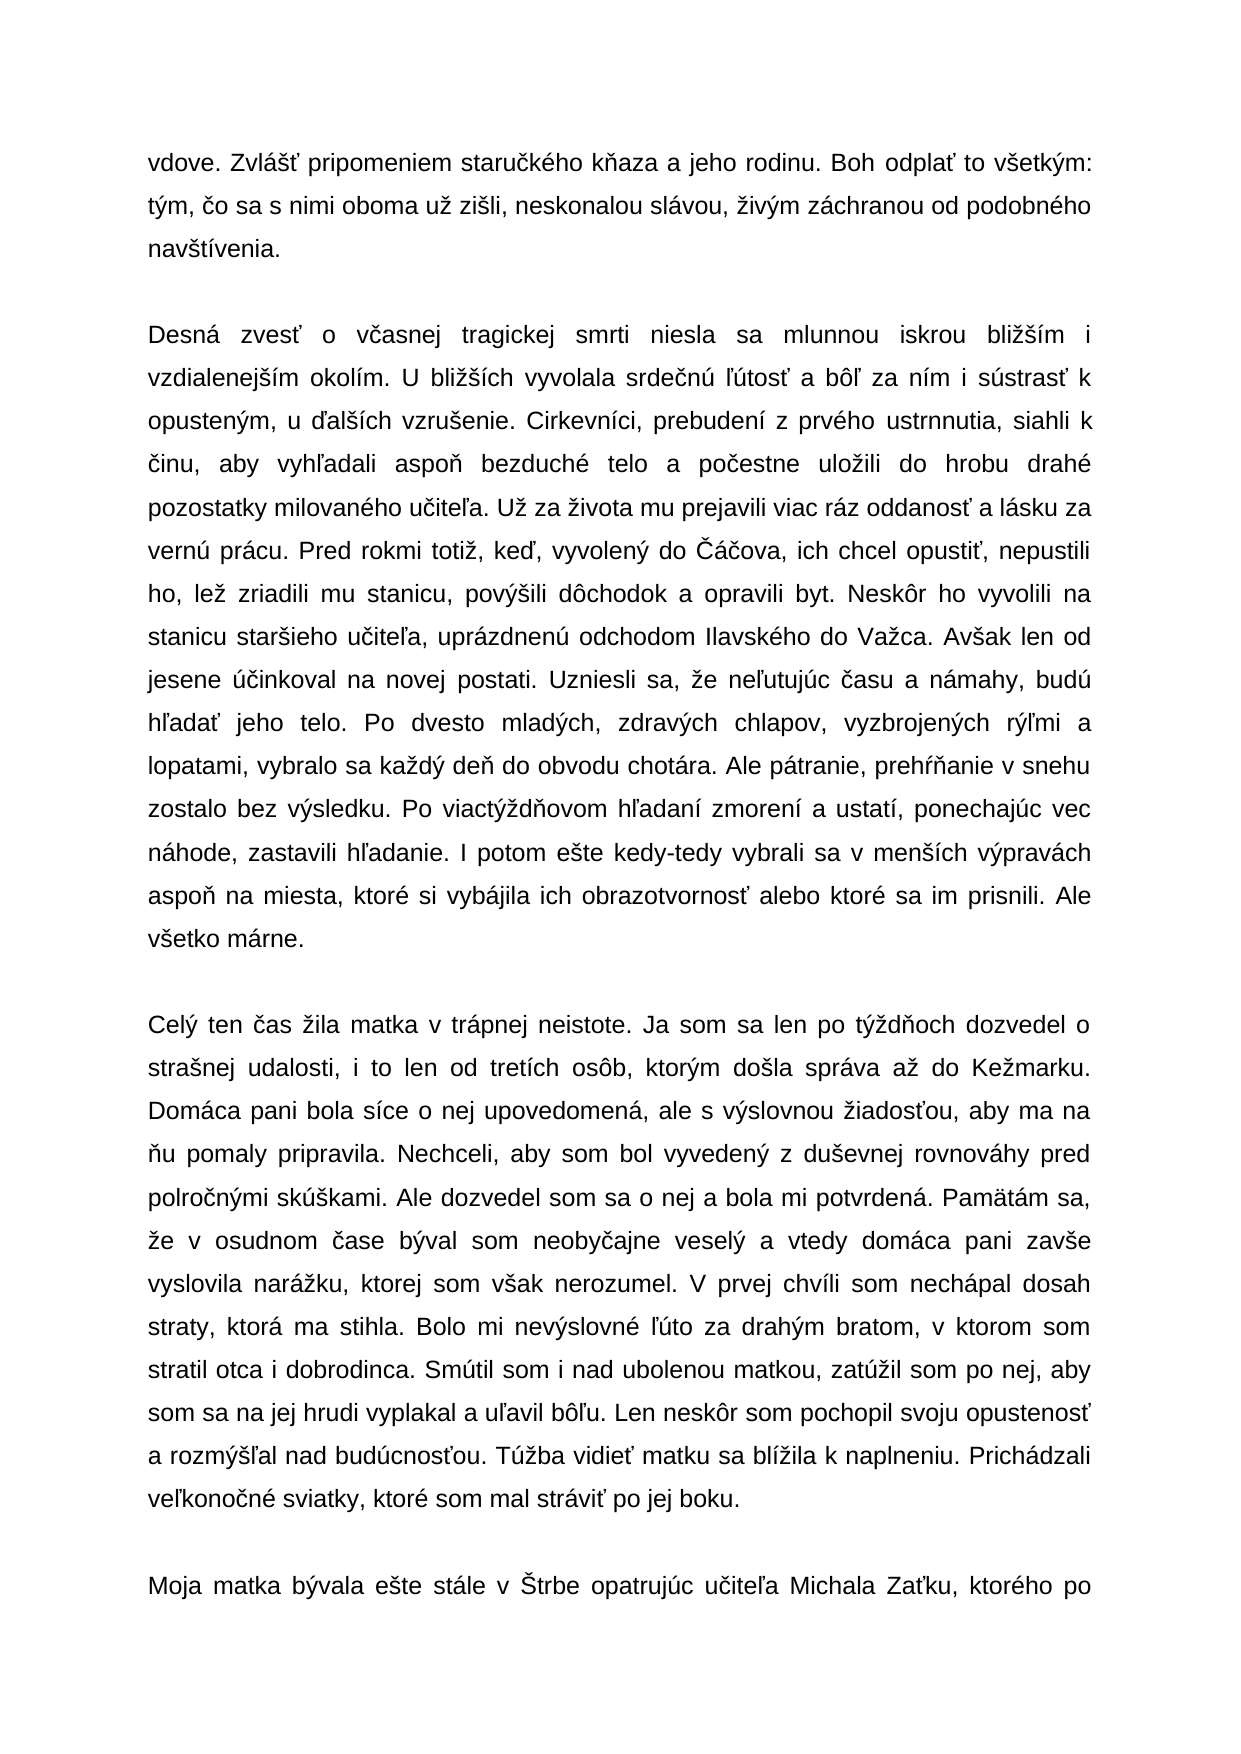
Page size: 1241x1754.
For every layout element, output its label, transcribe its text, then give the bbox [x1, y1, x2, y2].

text Celý ten čas žila matka v trápnej neistote. Ja som sa len po týždňoch dozvedel o strašnej udalosti, i to len od tretích osôb, ktorým došla správa až do Kežmarku. Domáca pani bola síce o nej upovedomená, ale s výslovnou žiadosťou, aby ma na ňu pomaly pripravila. Nechceli, aby som bol vyvedený z duševnej rovnováhy pred polročnými skúškami. Ale dozvedel som sa o nej a bola mi potvrdená. Pamätám sa, že v osudnom čase býval som neobyčajne veselý a vtedy domáca pani zavše vyslovila narážku, ktorej som však nerozumel. V prvej chvíli som nechápal dosah straty, ktorá ma stihla. Bolo mi nevýslovné ľúto za drahým bratom, v ktorom som stratil otca i dobrodinca. Smútil som i nad ubolenou matkou, zatúžil som po nej, aby som sa na jej hrudi vyplakal a uľavil bôľu. Len neskôr som pochopil svoju opustenosť a rozmýšľal nad budúcnosťou. Túžba vidieť matku sa blížila k naplneniu. Prichádzali veľkonočné sviatky, ktoré som mal stráviť po jej boku. [148, 1010, 1093, 1513]
text Moja matka bývala ešte stále v Štrbe opatrujúc učiteľa Michala Zaťku, ktorého po [148, 1571, 1093, 1599]
text vdove. Zvlášť pripomeniem staručkého kňaza a jeho rodinu. Boh odplať to všetkým: tým, čo sa s nimi oboma už zišli, neskonalou slávou, živým záchranou od podobného navštívenia. [148, 148, 1093, 263]
text Desná zvesť o včasnej tragickej smrti niesla sa mlunnou iskrou bližším i vzdialenejším okolím. U bližších vyvolala srdečnú ľútosť a bôľ za ním i sústrasť k opusteným, u ďalších vzrušenie. Cirkevníci, prebudení z prvého ustrnnutia, siahli k činu, aby vyhľadali aspoň bezduché telo a počestne uložili do hrobu drahé pozostatky milovaného učiteľa. Už za života mu prejavili viac ráz oddanosť a lásku za vernú prácu. Pred rokmi totiž, keď, vyvolený do Čáčova, ich chcel opustiť, nepustili ho, lež zriadili mu stanicu, povýšili dôchodok a opravili byt. Neskôr ho vyvolili na stanicu staršieho učiteľa, uprázdnenú odchodom Ilavského do Važca. Avšak len od jesene účinkoval na novej postati. Uzniesli sa, že neľutujúc času a námahy, budú hľadať jeho telo. Po dvesto mladých, zdravých chlapov, vyzbrojených rýľmi a lopatami, vybralo sa každý deň do obvodu chotára. Ale pátranie, prehŕňanie v snehu zostalo bez výsledku. Po viactýždňovom hľadaní zmorení a ustatí, ponechajúc vec náhode, zastavili hľadanie. I potom ešte kedy-tedy vybrali sa v menších výpravách aspoň na miesta, ktoré si vybájila ich obrazotvornosť alebo ktoré sa im prisnili. Ale všetko márne. [148, 320, 1093, 953]
